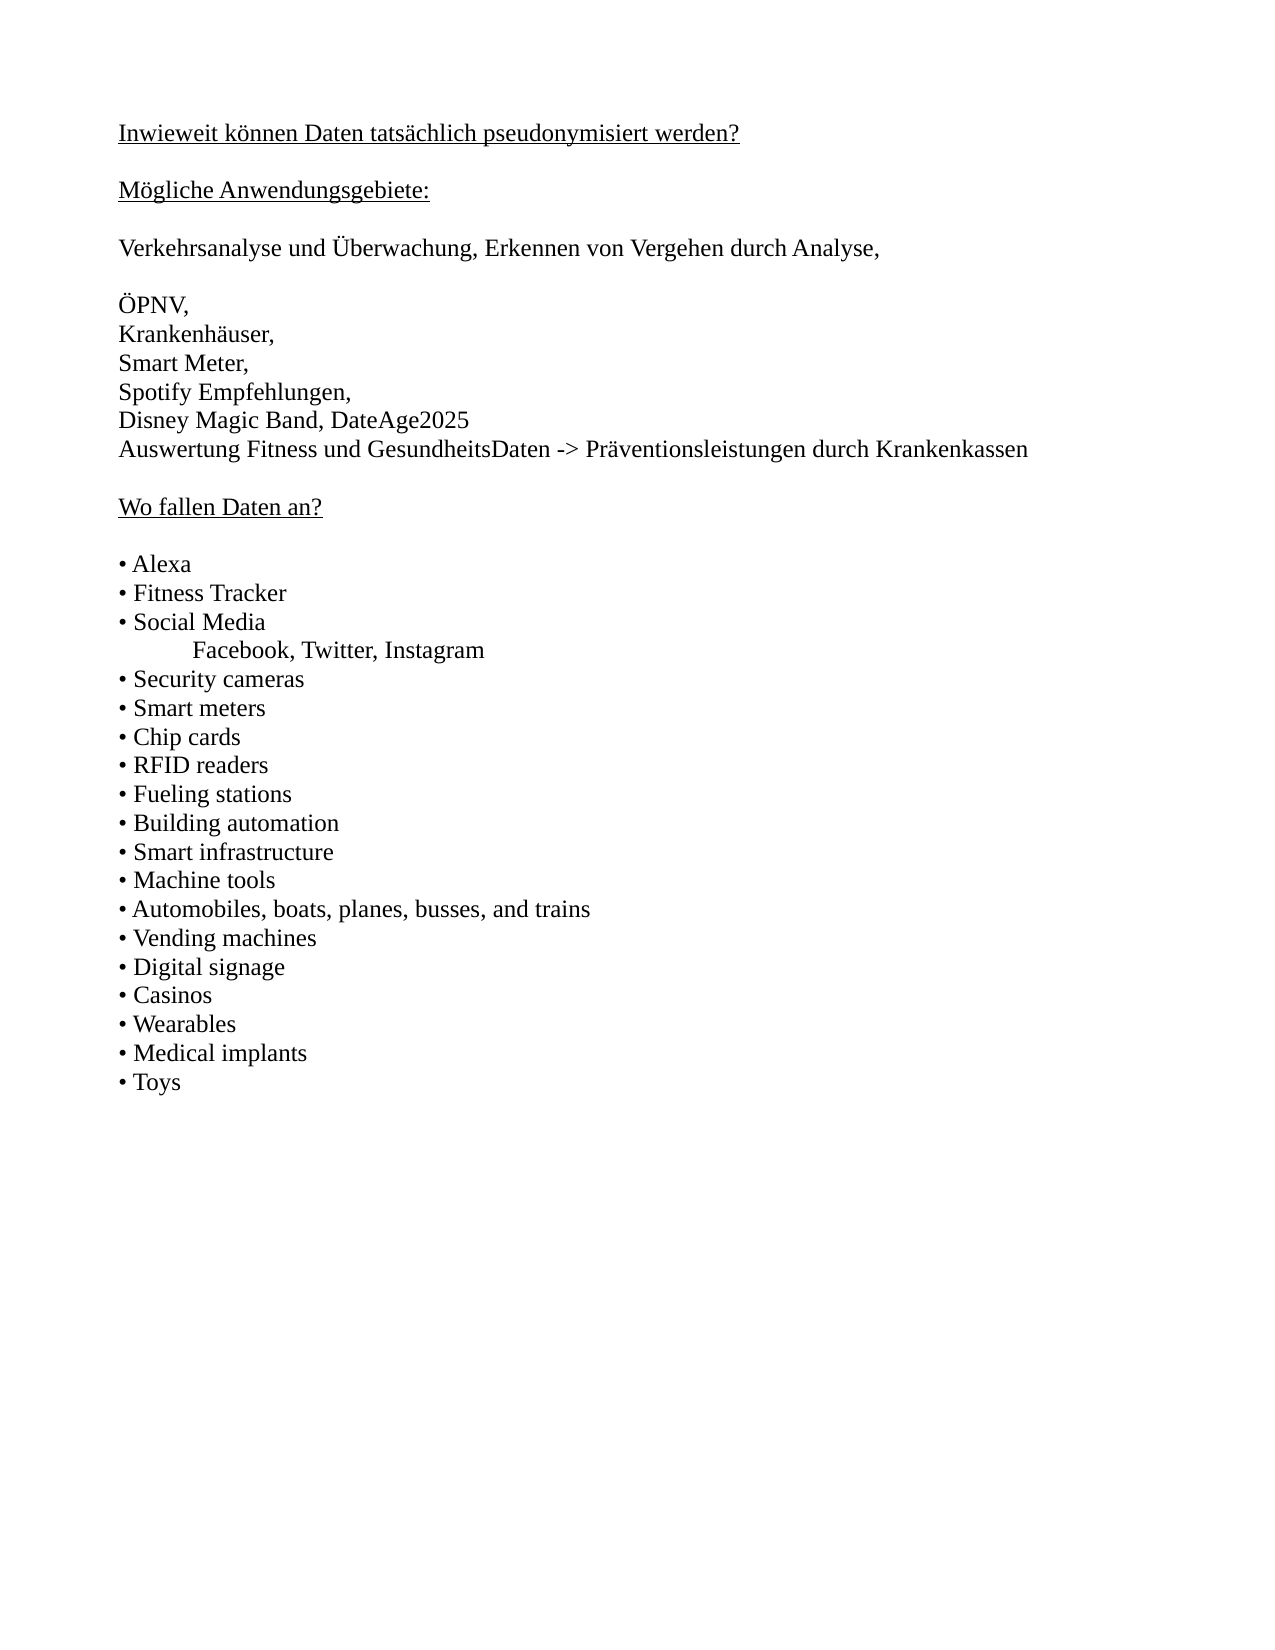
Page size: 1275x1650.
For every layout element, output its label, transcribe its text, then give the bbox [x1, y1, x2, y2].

text • Social Media [118, 607, 1157, 636]
text • Vending machines [118, 923, 1157, 952]
text • Chip cards [118, 722, 1157, 751]
text • Security cameras [118, 664, 1157, 693]
text • Medical implants [118, 1038, 1157, 1067]
text Mögliche Anwendungsgebiete: [118, 176, 1157, 204]
text • Smart infrastructure [118, 837, 1157, 866]
text Wo fallen Daten an? [118, 492, 1157, 521]
text • Smart meters [118, 693, 1157, 722]
text • Machine tools [118, 866, 1157, 894]
text • Fitness Tracker [118, 578, 1157, 607]
text • Fueling stations [118, 779, 1157, 808]
text • Alexa [118, 549, 1157, 578]
text • Automobiles, boats, planes, busses, and trains [118, 894, 1157, 923]
text Inwieweit können Daten tatsächlich pseudonymisiert werden? [118, 118, 1157, 147]
text Verkehrsanalyse und Überwachung, Erkennen von Vergehen durch Analyse, [118, 233, 1157, 262]
text • Building automation [118, 808, 1157, 837]
text Disney Magic Band, DateAge2025 [118, 406, 1157, 434]
text • RFID readers [118, 751, 1157, 779]
text • Toys [118, 1067, 1157, 1096]
text ÖPNV, [118, 291, 1157, 319]
text Smart Meter, [118, 348, 1157, 377]
text • Digital signage [118, 952, 1157, 981]
text Auswertung Fitness und GesundheitsDaten -> Präventionsleistungen durch Krankenkassen [118, 434, 1157, 463]
text Facebook, Twitter, Instagram [118, 636, 1157, 664]
text Krankenhäuser, [118, 319, 1157, 348]
text • Wearables [118, 1009, 1157, 1038]
text • Casinos [118, 981, 1157, 1009]
text Spotify Empfehlungen, [118, 377, 1157, 406]
